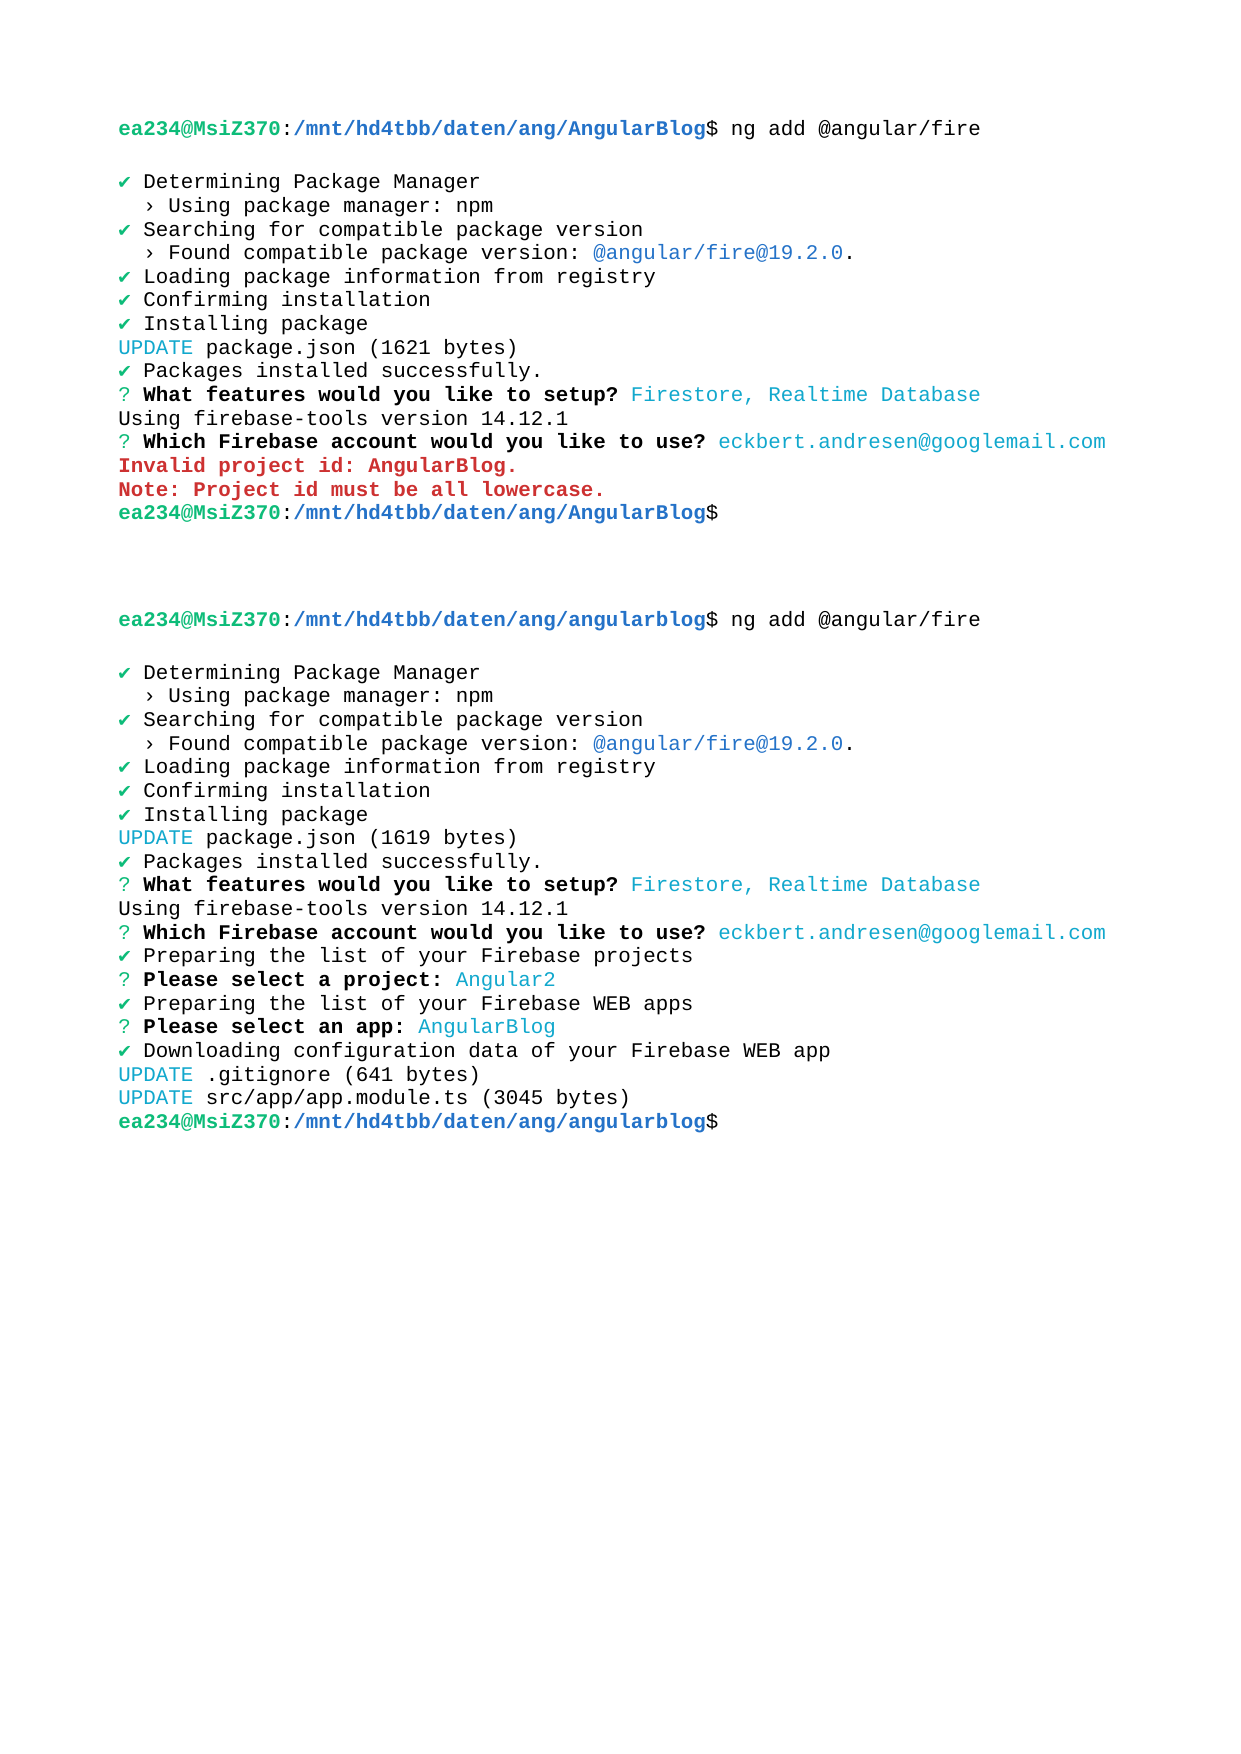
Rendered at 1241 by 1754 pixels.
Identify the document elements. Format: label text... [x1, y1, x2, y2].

text ✔ Packages installed successfully. [118, 851, 1122, 874]
text ? Which Firebase account would you like to use? eckbert.andresen@googlemail.com [118, 922, 1122, 945]
text ✔ Preparing the list of your Firebase WEB apps [118, 993, 1122, 1016]
text ? Please select a project: Angular2 [118, 969, 1122, 993]
text ✔ Packages installed successfully. [118, 360, 1122, 384]
text ea234@MsiZ370:/mnt/hd4tbb/daten/ang/angularblog$ [118, 1111, 1122, 1134]
text ✔ Installing package [118, 803, 1122, 827]
text ea234@MsiZ370:/mnt/hd4tbb/daten/ang/AngularBlog$ ng add @angular/fire [118, 118, 1122, 142]
text ✔ Determining Package Manager [118, 171, 1122, 195]
text UPDATE package.json (1621 bytes) [118, 337, 1122, 360]
text UPDATE package.json (1619 bytes) [118, 827, 1122, 851]
text Using firebase-tools version 14.12.1 [118, 898, 1122, 922]
text › Using package manager: npm [118, 195, 1122, 218]
text ? Please select an app: AngularBlog [118, 1016, 1122, 1040]
text ✔ Searching for compatible package version [118, 218, 1122, 242]
text ea234@MsiZ370:/mnt/hd4tbb/daten/ang/angularblog$ ng add @angular/fire [118, 608, 1122, 632]
text ✔ Loading package information from registry [118, 756, 1122, 780]
text › Found compatible package version: @angular/fire@19.2.0. [118, 242, 1122, 266]
text UPDATE src/app/app.module.ts (3045 bytes) [118, 1087, 1122, 1111]
text ? Which Firebase account would you like to use? eckbert.andresen@googlemail.com [118, 431, 1122, 455]
text ? What features would you like to setup? Firestore, Realtime Database [118, 874, 1122, 898]
text ea234@MsiZ370:/mnt/hd4tbb/daten/ang/AngularBlog$ [118, 502, 1122, 526]
text Using firebase-tools version 14.12.1 [118, 408, 1122, 431]
text ✔ Determining Package Manager [118, 662, 1122, 685]
text › Found compatible package version: @angular/fire@19.2.0. [118, 733, 1122, 756]
text ✔ Preparing the list of your Firebase projects [118, 945, 1122, 969]
text ✔ Confirming installation [118, 289, 1122, 313]
text Note: Project id must be all lowercase. [118, 479, 1122, 502]
text ✔ Downloading configuration data of your Firebase WEB app [118, 1040, 1122, 1064]
text › Using package manager: npm [118, 685, 1122, 709]
text ? What features would you like to setup? Firestore, Realtime Database [118, 384, 1122, 408]
text Invalid project id: AngularBlog. [118, 455, 1122, 479]
text UPDATE .gitignore (641 bytes) [118, 1064, 1122, 1087]
text ✔ Installing package [118, 313, 1122, 337]
text ✔ Loading package information from registry [118, 266, 1122, 289]
text ✔ Searching for compatible package version [118, 709, 1122, 733]
text ✔ Confirming installation [118, 780, 1122, 803]
